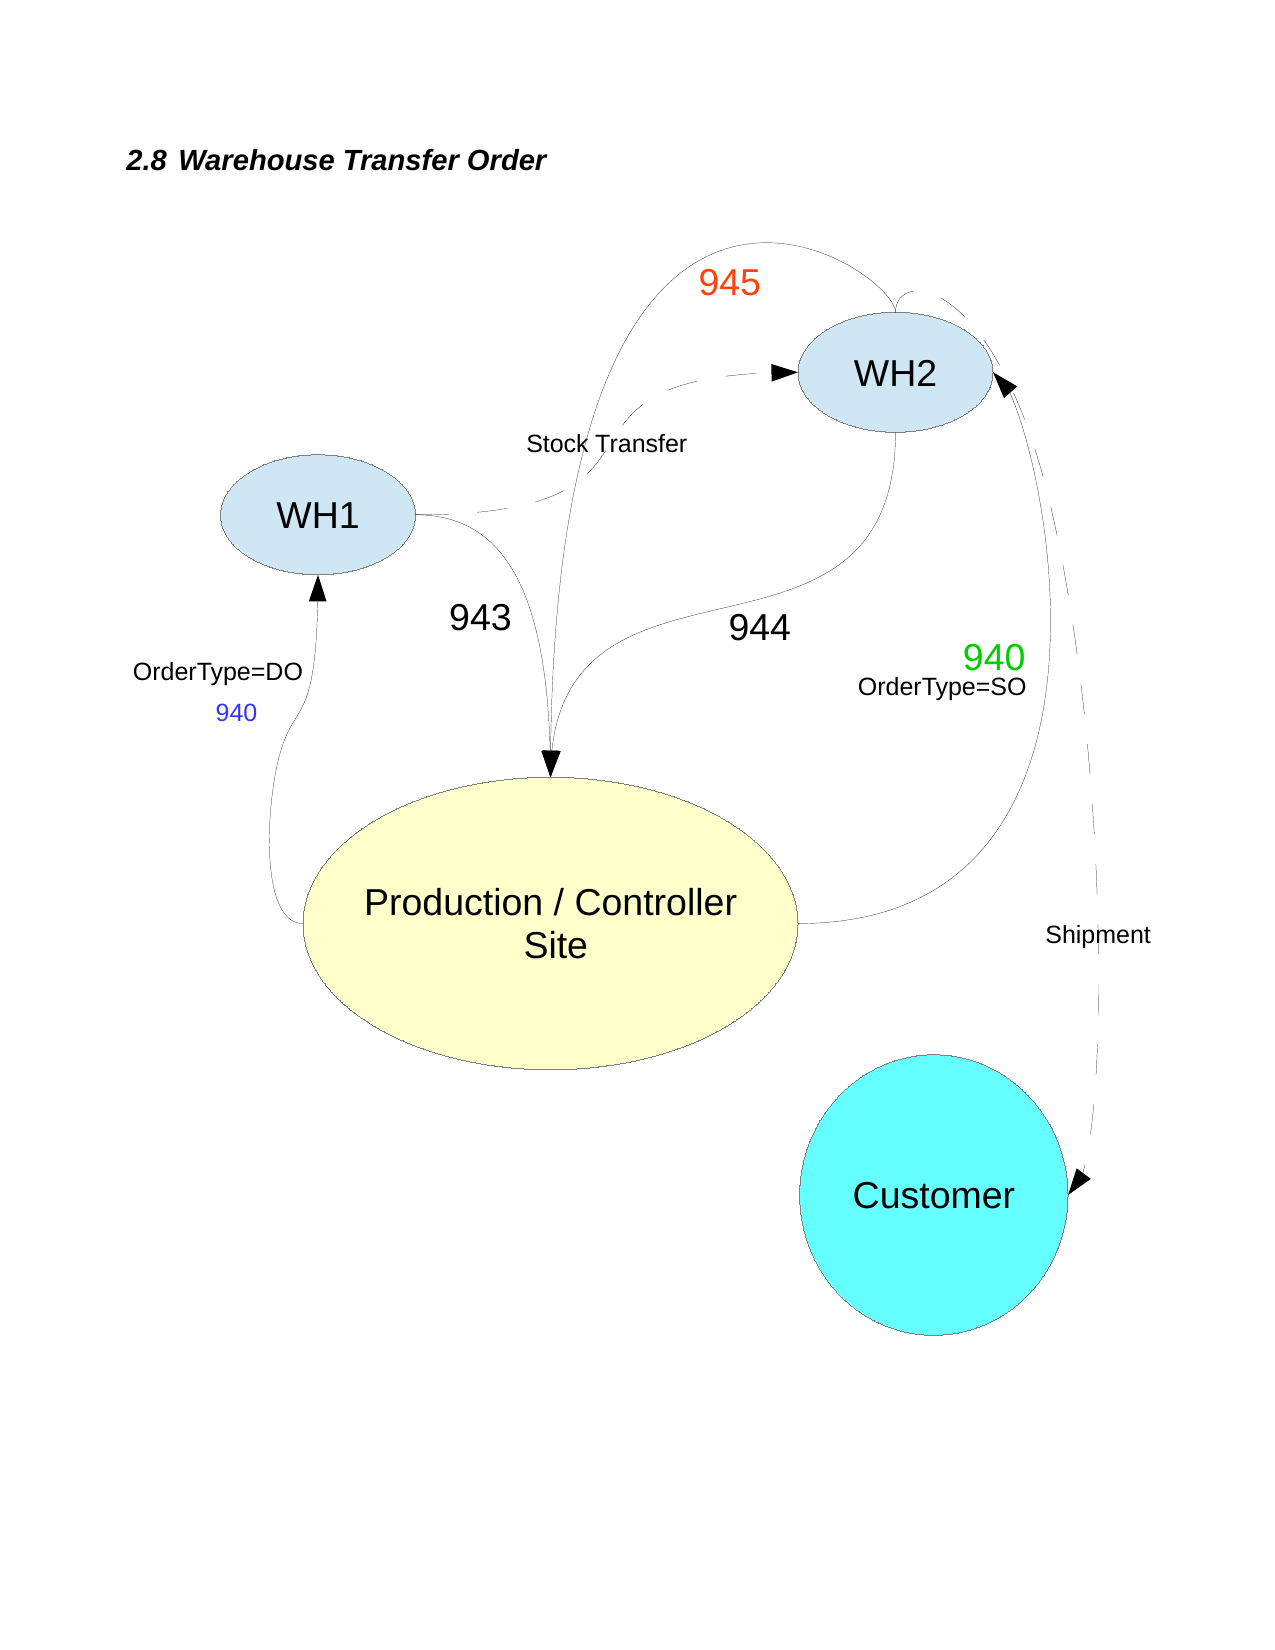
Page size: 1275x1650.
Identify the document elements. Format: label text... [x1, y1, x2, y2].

subtitle Warehouse Transfer Order [118, 143, 1157, 177]
